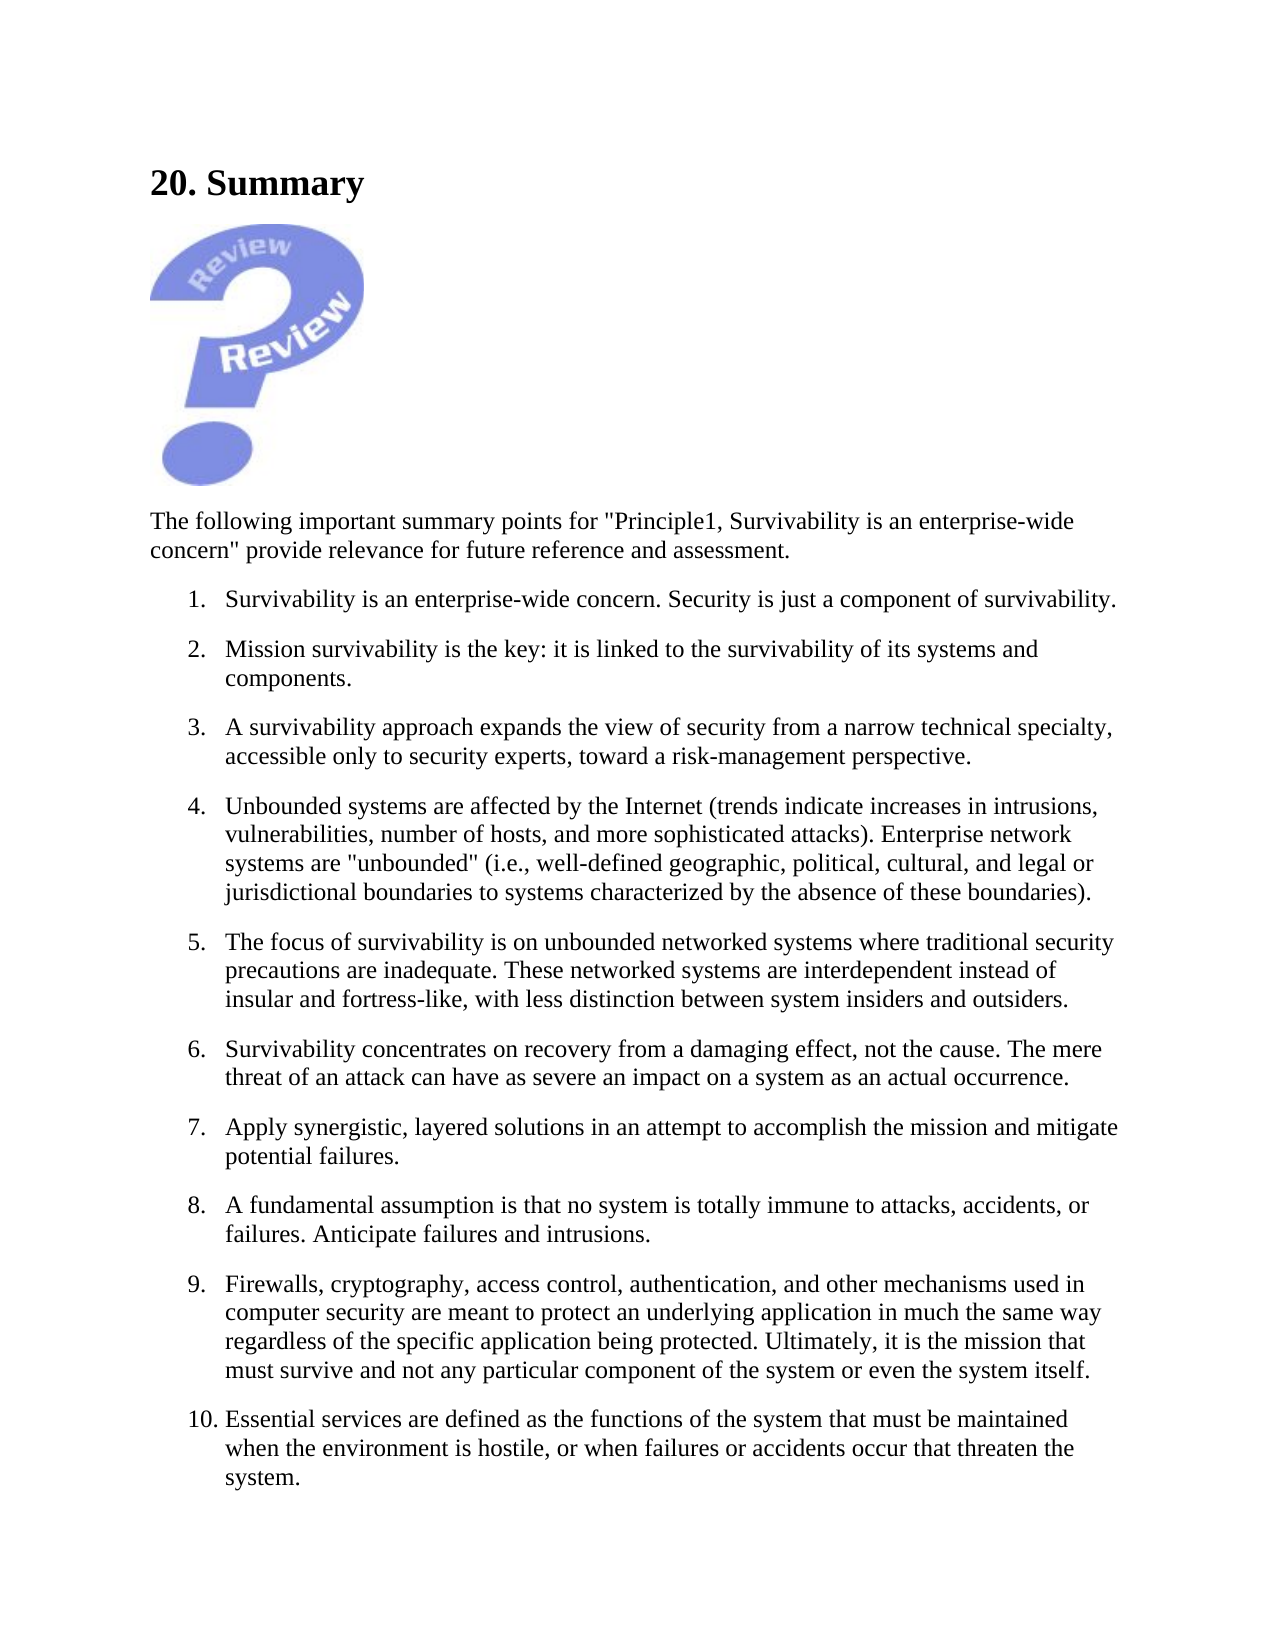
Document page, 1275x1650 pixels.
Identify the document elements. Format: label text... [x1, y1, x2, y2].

list Unbounded systems are affected by the Internet (trends indicate increases in intrusions, vulnerabilities, number of hosts, and more sophisticated attacks). Enterprise network systems are "unbounded" (i.e., well-defined geographic, political, cultural, and legal or jurisdictional boundaries to systems characterized by the absence of these boundaries). [187, 791, 1125, 906]
list Essential services are defined as the functions of the system that must be maintained when the environment is hostile, or when failures or accidents occur that threaten the system. [187, 1404, 1125, 1491]
list Apply synergistic, layered solutions in an attempt to accomplish the mission and mitigate potential failures. [187, 1112, 1125, 1169]
subtitle 20. Summary [150, 160, 1125, 203]
list A survivability approach expands the view of security from a narrow technical specialty, accessible only to security experts, toward a risk-management perspective. [187, 712, 1125, 770]
list Survivability concentrates on recovery from a damaging effect, not the cause. The mere threat of an attack can have as severe an impact on a system as an actual occurrence. [187, 1034, 1125, 1091]
list A fundamental assumption is that no system is totally immune to attacks, accidents, or failures. Anticipate failures and intrusions. [187, 1190, 1125, 1248]
list The focus of survivability is on unbounded networked systems where traditional security precautions are inadequate. These networked systems are interdependent instead of insular and fortress-like, with less distinction between system insiders and outsiders. [187, 927, 1125, 1013]
text The following important summary points for "Principle1, Survivability is an enterprise-wide concern" provide relevance for future reference and assessment. [150, 506, 1125, 564]
list Survivability is an enterprise-wide concern. Security is just a component of survivability. [187, 584, 1125, 613]
list Mission survivability is the key: it is linked to the survivability of its systems and components. [187, 634, 1125, 692]
list Firewalls, cryptography, access control, authentication, and other mechanisms used in computer security are meant to protect an underlying application in much the same way regardless of the specific application being protected. Ultimately, it is the mission that must survive and not any particular component of the system or even the system itself. [187, 1269, 1125, 1384]
